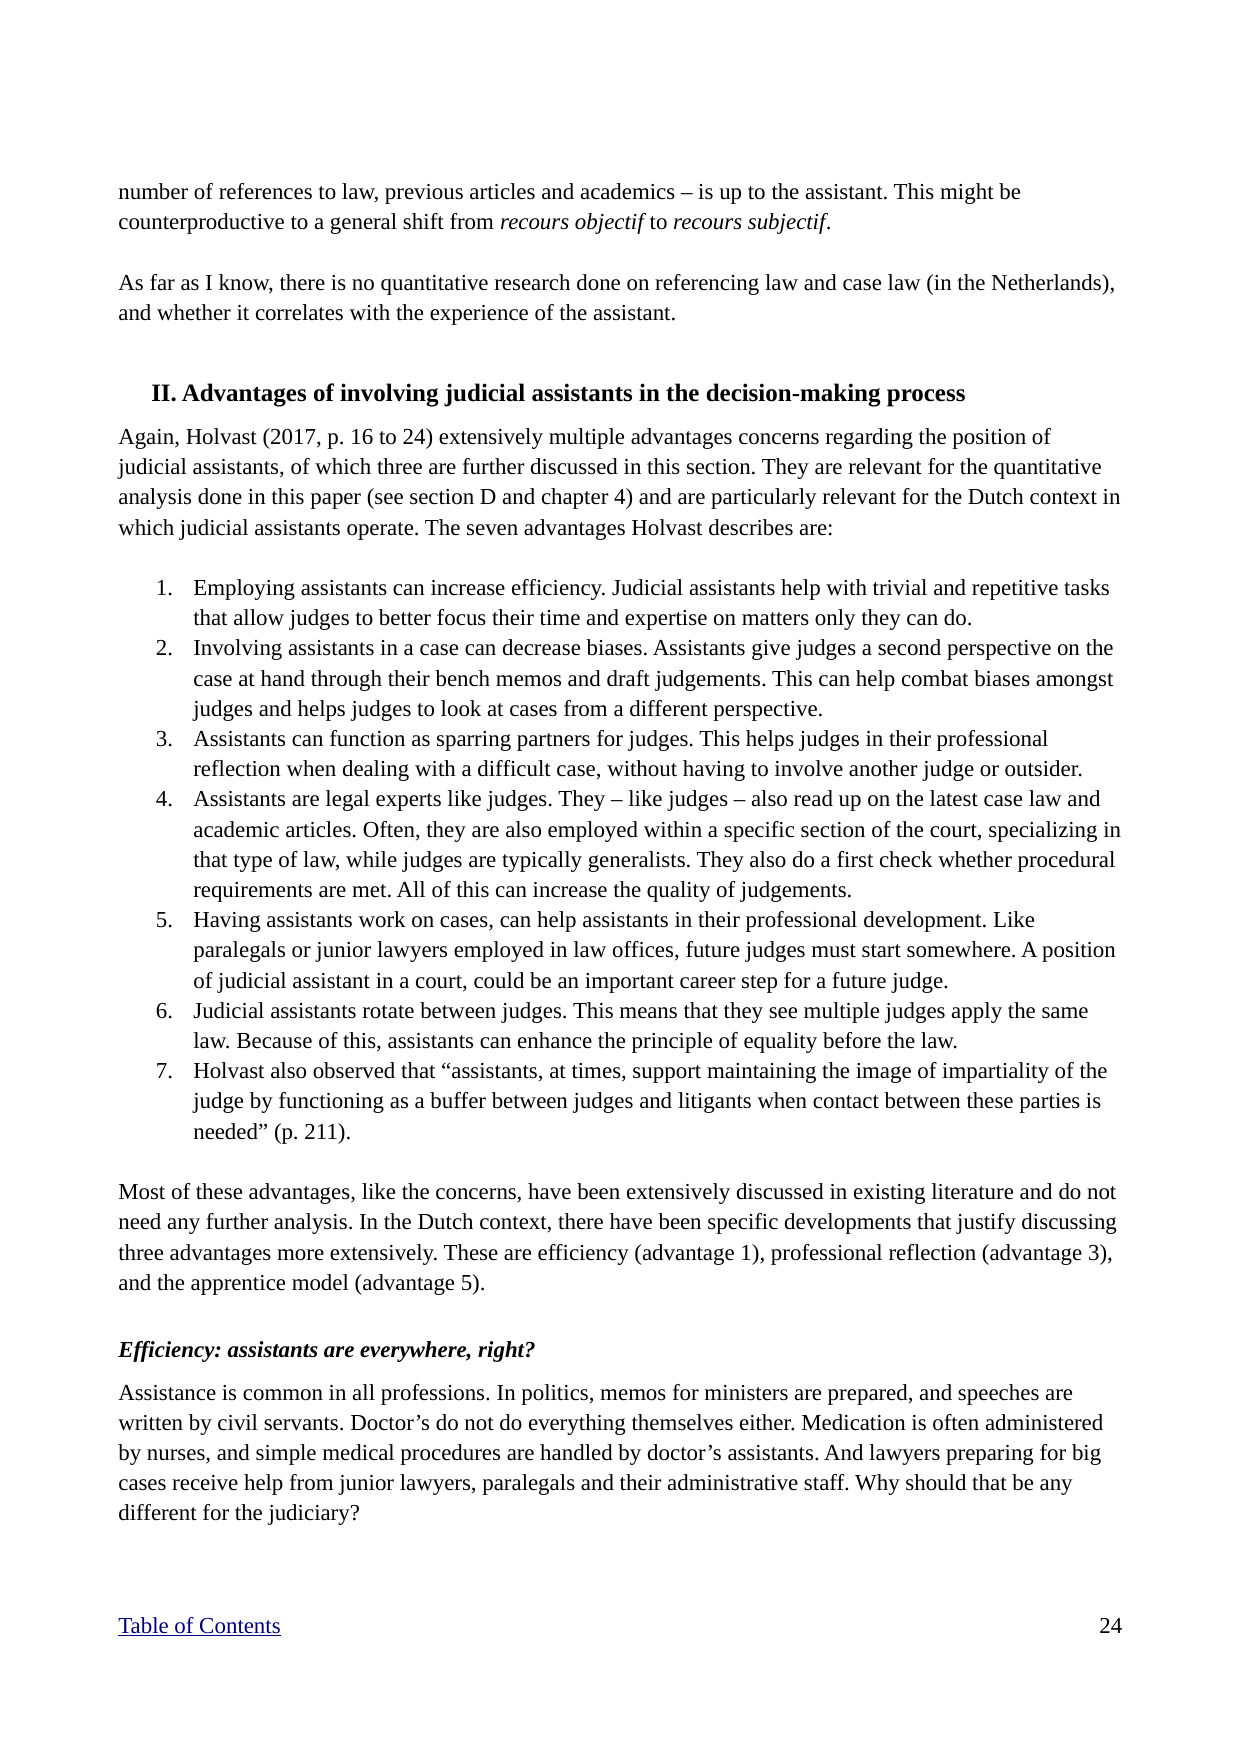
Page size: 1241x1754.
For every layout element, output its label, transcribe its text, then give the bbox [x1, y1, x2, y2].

list Holvast also observed that “assistants, at times, support maintaining the image of impartiality of the judge by functioning as a buffer between judges and litigants when contact between these parties is needed” (p. 211). [156, 1057, 1122, 1144]
list Judicial assistants rotate between judges. This means that they see multiple judges apply the same law. Because of this, assistants can enhance the principle of equality before the law. [156, 997, 1122, 1053]
list Having assistants work on cases, can help assistants in their professional development. Like paralegals or junior lawyers employed in law offices, future judges must start somewhere. A position of judicial assistant in a court, could be an important career step for a future judge. [156, 906, 1122, 993]
text Most of these advantages, like the concerns, have been extensively discussed in existing literature and do not need any further analysis. In the Dutch context, there have been specific developments that justify discussing three advantages more extensively. These are efficiency (advantage 1), professional reflection (advantage 3), and the apprentice model (advantage 5). [118, 1178, 1122, 1295]
list Employing assistants can increase efficiency. Judicial assistants help with trivial and repetitive tasks that allow judges to better focus their time and expertise on matters only they can do. [156, 574, 1122, 631]
list Assistants can function as sparring partners for judges. This helps judges in their professional reflection when dealing with a difficult case, without having to involve another judge or outsider. [156, 725, 1122, 782]
text number of references to law, previous articles and academics – is up to the assistant. This might be counterproductive to a general shift from recours objectif to recours subjectif. [118, 178, 1122, 235]
text Assistance is common in all professions. In politics, memos for ministers are prepared, and speeches are written by civil servants. Doctor’s do not do everything themselves either. Medication is often administered by nurses, and simple medical procedures are handled by doctor’s assistants. And lawyers preparing for big cases receive help from junior lawyers, paralegals and their administrative staff. Why should that be any different for the judiciary? [118, 1378, 1122, 1526]
text As far as I know, there is no quantitative research done on referencing law and case law (in the Netherlands), and whether it correlates with the experience of the assistant. [118, 269, 1122, 325]
list Involving assistants in a case can decrease biases. Assistants give judges a second perspective on the case at hand through their bench memos and draft judgements. This can help combat biases amongst judges and helps judges to look at cases from a different perspective. [156, 634, 1122, 721]
subtitle Efficiency: assistants are everywhere, right? [118, 1336, 1122, 1363]
list Assistants are legal experts like judges. They – like judges – also read up on the latest case law and academic articles. Often, they are also employed within a specific section of the court, specializing in that type of law, while judges are typically generalists. They also do a first check whether procedural requirements are met. All of this can increase the quality of judgements. [156, 785, 1122, 902]
subtitle II. Advantages of involving judicial assistants in the decision-making process [151, 378, 1122, 407]
text Again, Holvast (2017, p. 16 to 24) extensively multiple advantages concerns regarding the position of judicial assistants, of which three are further discussed in this section. They are relevant for the quantitative analysis done in this paper (see section D and chapter 4) and are particularly relevant for the Dutch context in which judicial assistants operate. The seven advantages Holvast describes are: [118, 423, 1122, 540]
